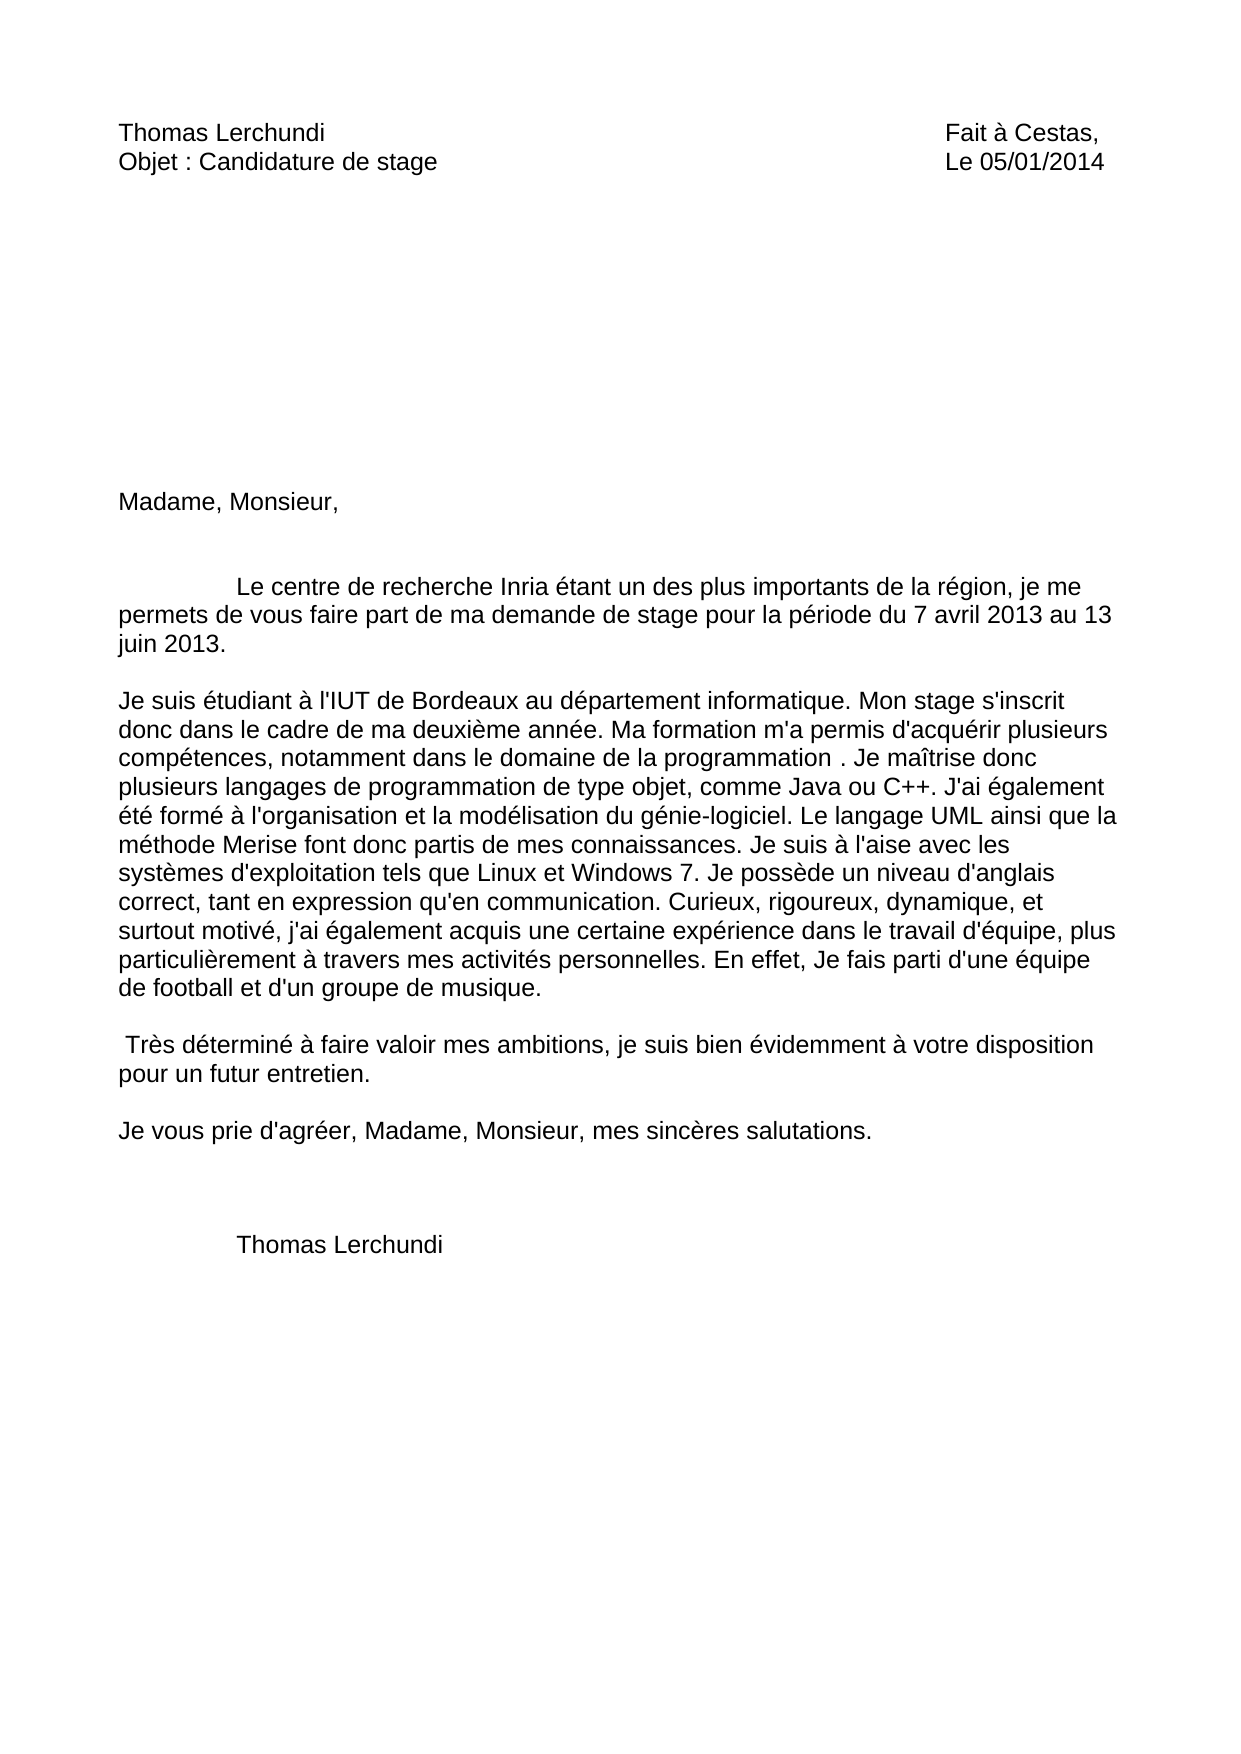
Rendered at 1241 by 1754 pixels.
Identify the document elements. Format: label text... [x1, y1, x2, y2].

text Thomas Lerchundi [118, 1201, 1122, 1259]
text Très déterminé à faire valoir mes ambitions, je suis bien évidemment à votre disposition pour un futur entretien. [118, 1030, 1122, 1088]
text Je suis étudiant à l'IUT de Bordeaux au département informatique. Mon stage s'inscrit donc dans le cadre de ma deuxième année. Ma formation m'a permis d'acquérir plusieurs compétences, notamment dans le domaine de la programmation . Je maîtrise donc plusieurs langages de programmation de type objet, comme Java ou C++. J'ai également été formé à l'organisation et la modélisation du génie-logiciel. Le langage UML ainsi que la méthode Merise font donc partis de mes connaissances. Je suis à l'aise avec les systèmes d'exploitation tels que Linux et Windows 7. Je possède un niveau d'anglais correct, tant en expression qu'en communication. Curieux, rigoureux, dynamique, et surtout motivé, j'ai également acquis une certaine expérience dans le travail d'équipe, plus particulièrement à travers mes activités personnelles. En effet, Je fais parti d'une équipe de football et d'un groupe de musique. [118, 686, 1122, 1002]
text Objet : Candidature de stage Le 05/01/2014 [118, 147, 1122, 204]
text Le centre de recherche Inria étant un des plus importants de la région, je me permets de vous faire part de ma demande de stage pour la période du 7 avril 2013 au 13 juin 2013. [118, 572, 1122, 658]
text Je vous prie d'agréer, Madame, Monsieur, mes sincères salutations. [118, 1116, 1122, 1144]
text Thomas Lerchundi Fait à Cestas, [118, 118, 1122, 147]
text Madame, Monsieur, [118, 487, 1122, 516]
